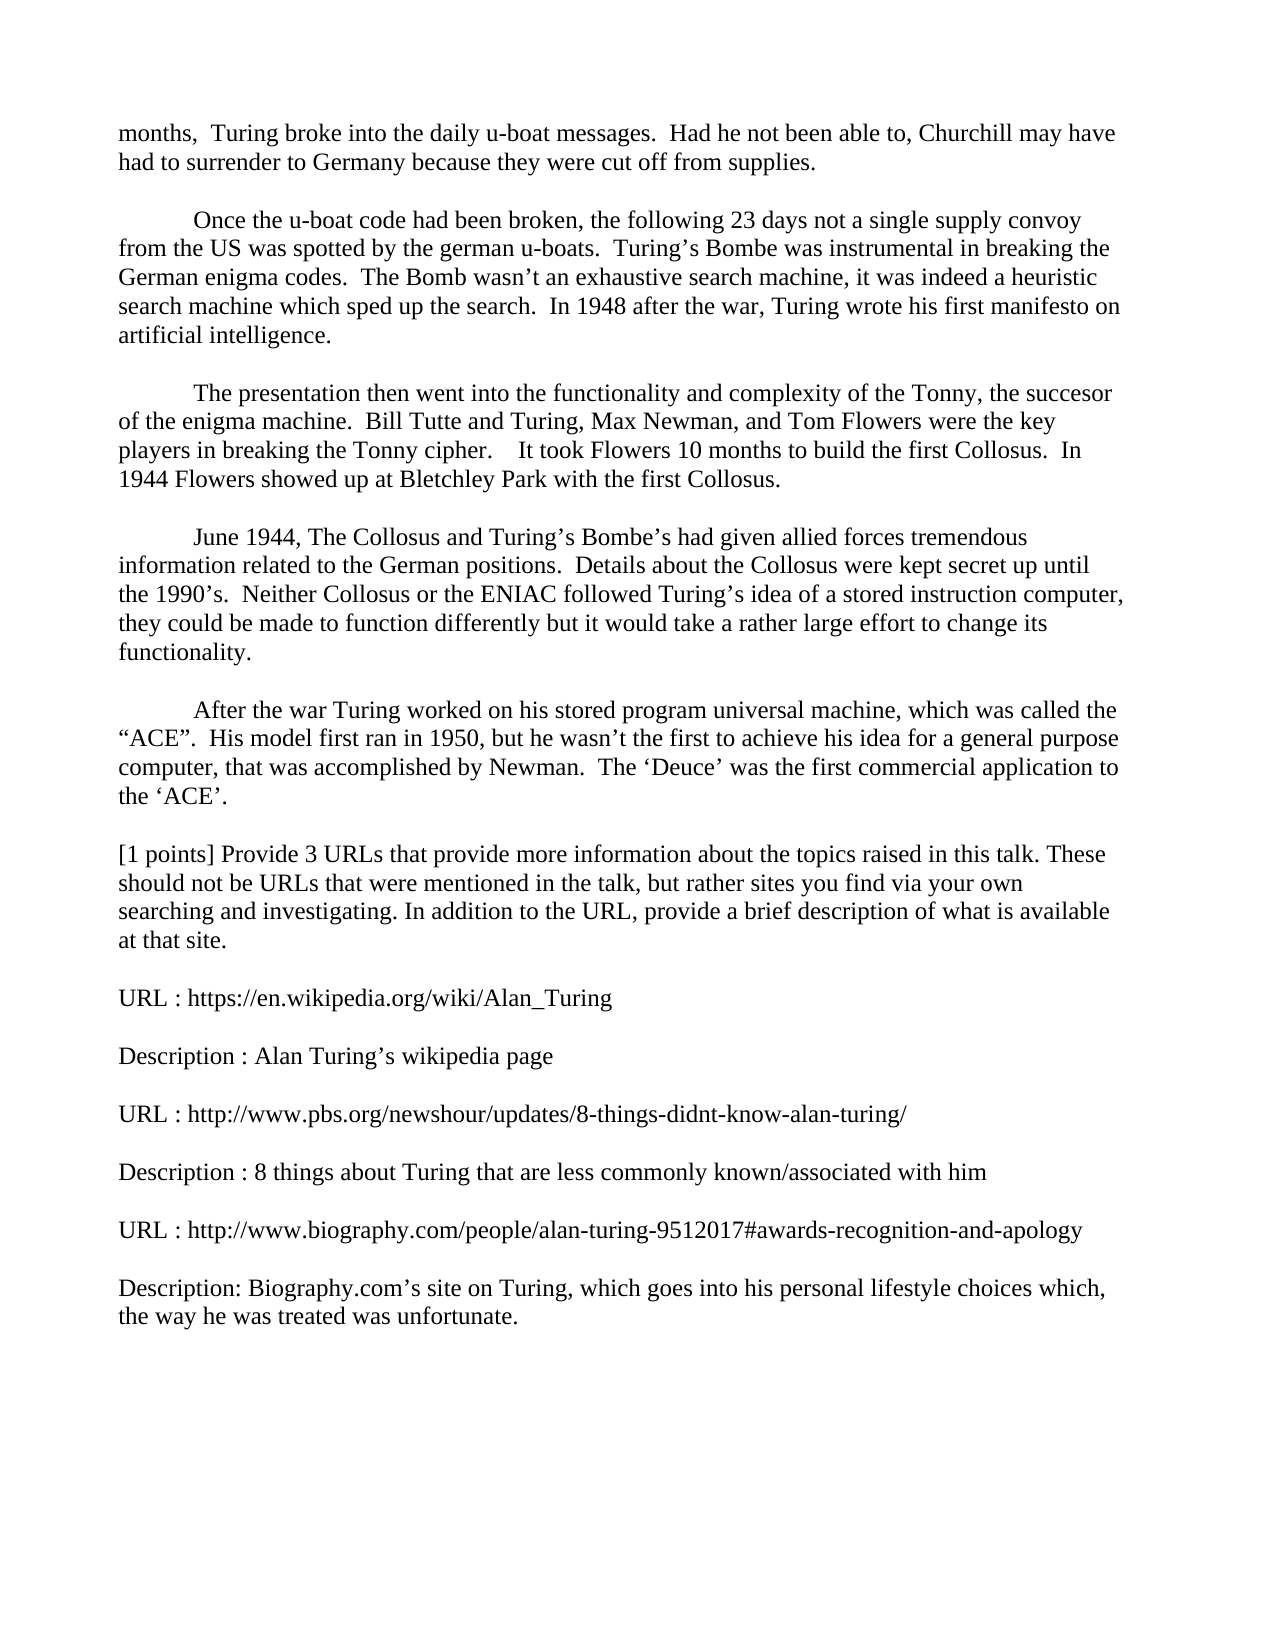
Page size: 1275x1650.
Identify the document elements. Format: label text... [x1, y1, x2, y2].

text Description : 8 things about Turing that are less commonly known/associated with him [118, 1157, 1124, 1186]
text June 1944, The Collosus and Turing’s Bombe’s had given allied forces tremendous information related to the German positions. Details about the Collosus were kept secret up until the 1990’s. Neither Collosus or the ENIAC followed Turing’s idea of a stored instruction computer, they could be made to function differently but it would take a rather large effort to change its functionality. [118, 522, 1124, 666]
text URL : http://www.biography.com/people/alan-turing-9512017#awards-recognition-and-apology [118, 1215, 1124, 1243]
text After the war Turing worked on his stored program universal machine, which was called the “ACE”. His model first ran in 1950, but he wasn’t the first to achieve his idea for a general purpose computer, that was accomplished by Newman. The ‘Deuce’ was the first commercial application to the ‘ACE’. [118, 695, 1124, 810]
text Description : Alan Turing’s wikipedia page [118, 1041, 1124, 1070]
text URL : https://en.wikipedia.org/wiki/Alan_Turing [118, 983, 1124, 1012]
text [1 points] Provide 3 URLs that provide more information about the topics raised in this talk. These should not be URLs that were mentioned in the talk, but rather sites you find via your own searching and investigating. In addition to the URL, provide a brief description of what is available at that site. [118, 839, 1124, 954]
text Description: Biography.com’s site on Turing, which goes into his personal lifestyle choices which, the way he was treated was unfortunate. [118, 1273, 1124, 1330]
text URL : http://www.pbs.org/newshour/updates/8-things-didnt-know-alan-turing/ [118, 1099, 1124, 1128]
text The presentation then went into the functionality and complexity of the Tonny, the succesor of the enigma machine. Bill Tutte and Turing, Max Newman, and Tom Flowers were the key players in breaking the Tonny cipher. It took Flowers 10 months to build the first Collosus. In 1944 Flowers showed up at Bletchley Park with the first Collosus. [118, 378, 1124, 493]
text Once the u-boat code had been broken, the following 23 days not a single supply convoy from the US was spotted by the german u-boats. Turing’s Bombe was instrumental in breaking the German enigma codes. The Bomb wasn’t an exhaustive search machine, it was indeed a heuristic search machine which sped up the search. In 1948 after the war, Turing wrote his first manifesto on artificial intelligence. [118, 205, 1124, 348]
text months, Turing broke into the daily u-boat messages. Had he not been able to, Churchill may have had to surrender to Germany because they were cut off from supplies. [118, 118, 1124, 176]
